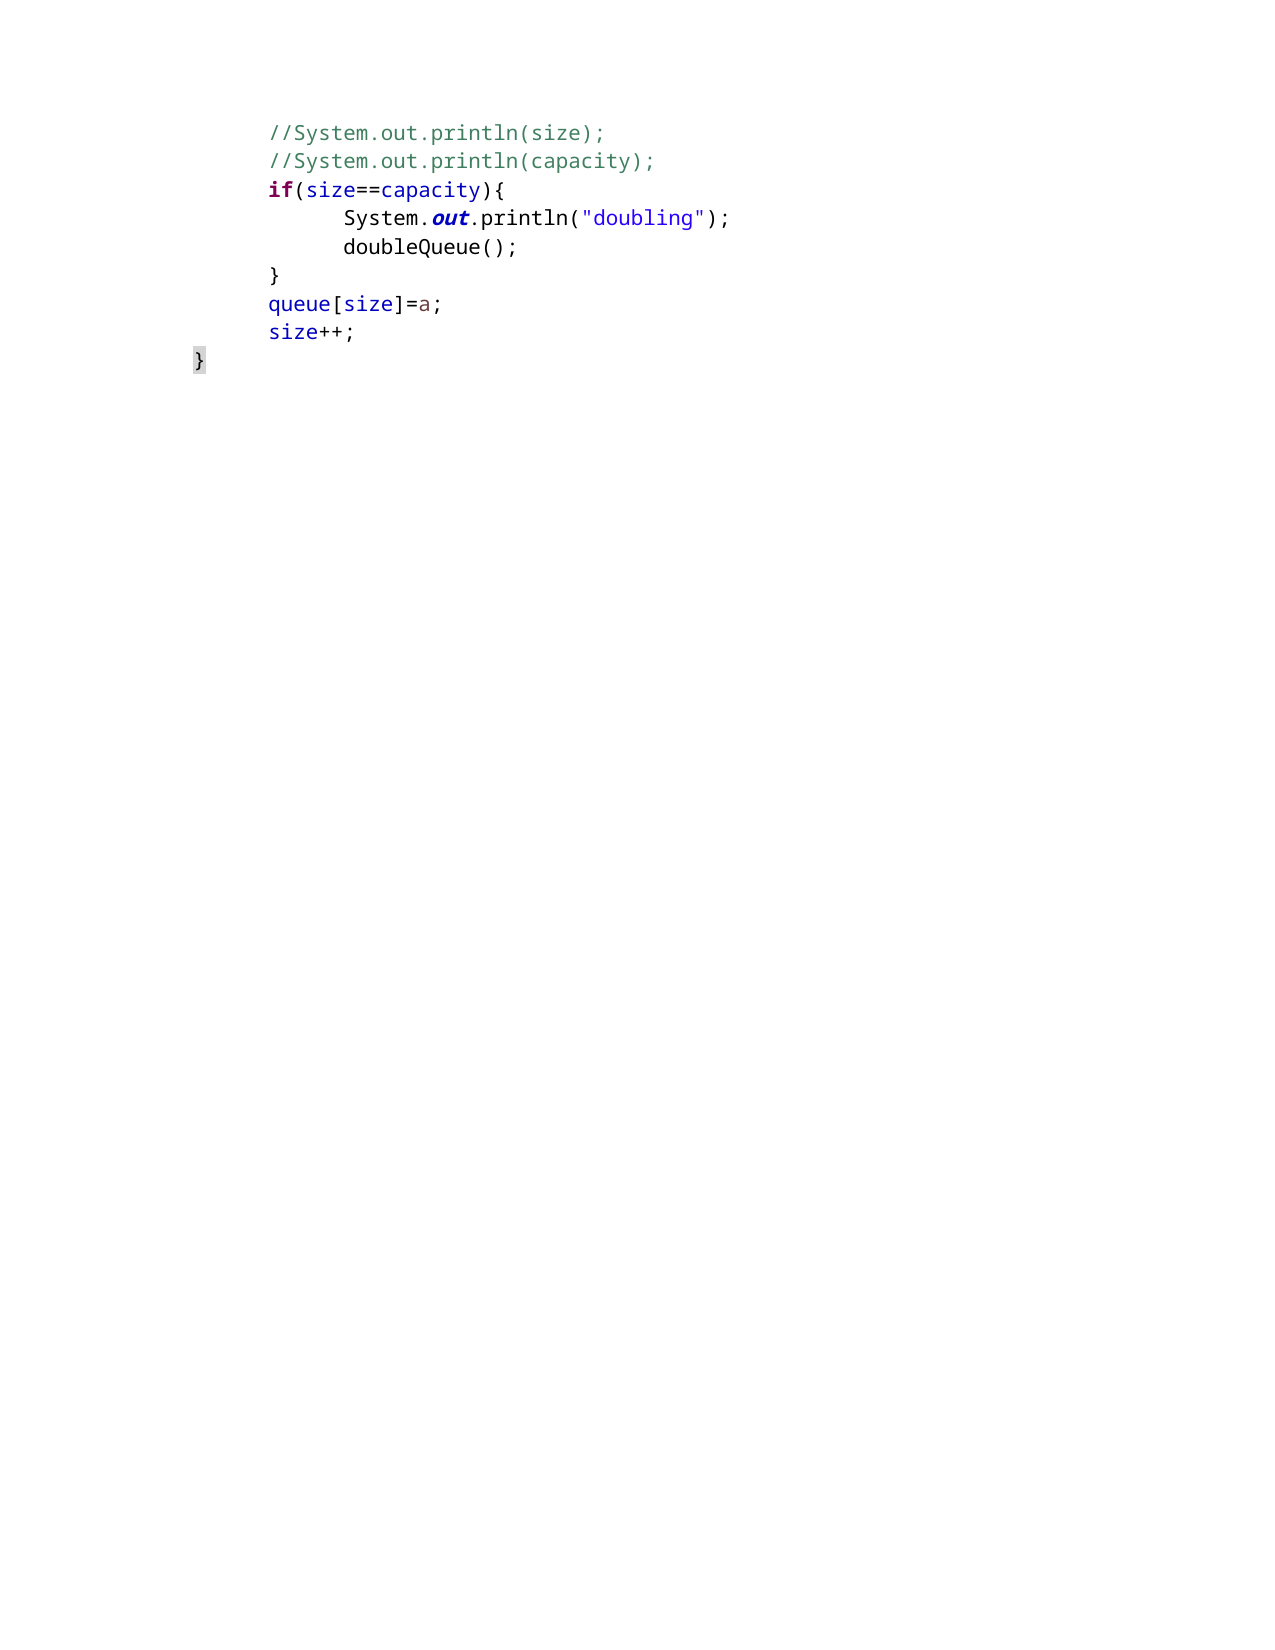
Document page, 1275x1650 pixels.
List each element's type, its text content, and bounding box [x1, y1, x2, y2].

text doubleQueue(); [118, 232, 1157, 260]
text size++; [118, 317, 1157, 346]
text if(size==capacity){ [118, 175, 1157, 203]
text //System.out.println(capacity); [118, 147, 1157, 175]
text //System.out.println(size); [118, 118, 1157, 147]
text System.out.println("doubling"); [118, 203, 1157, 232]
text } [118, 346, 1157, 374]
text } [118, 260, 1157, 289]
text queue[size]=a; [118, 289, 1157, 317]
